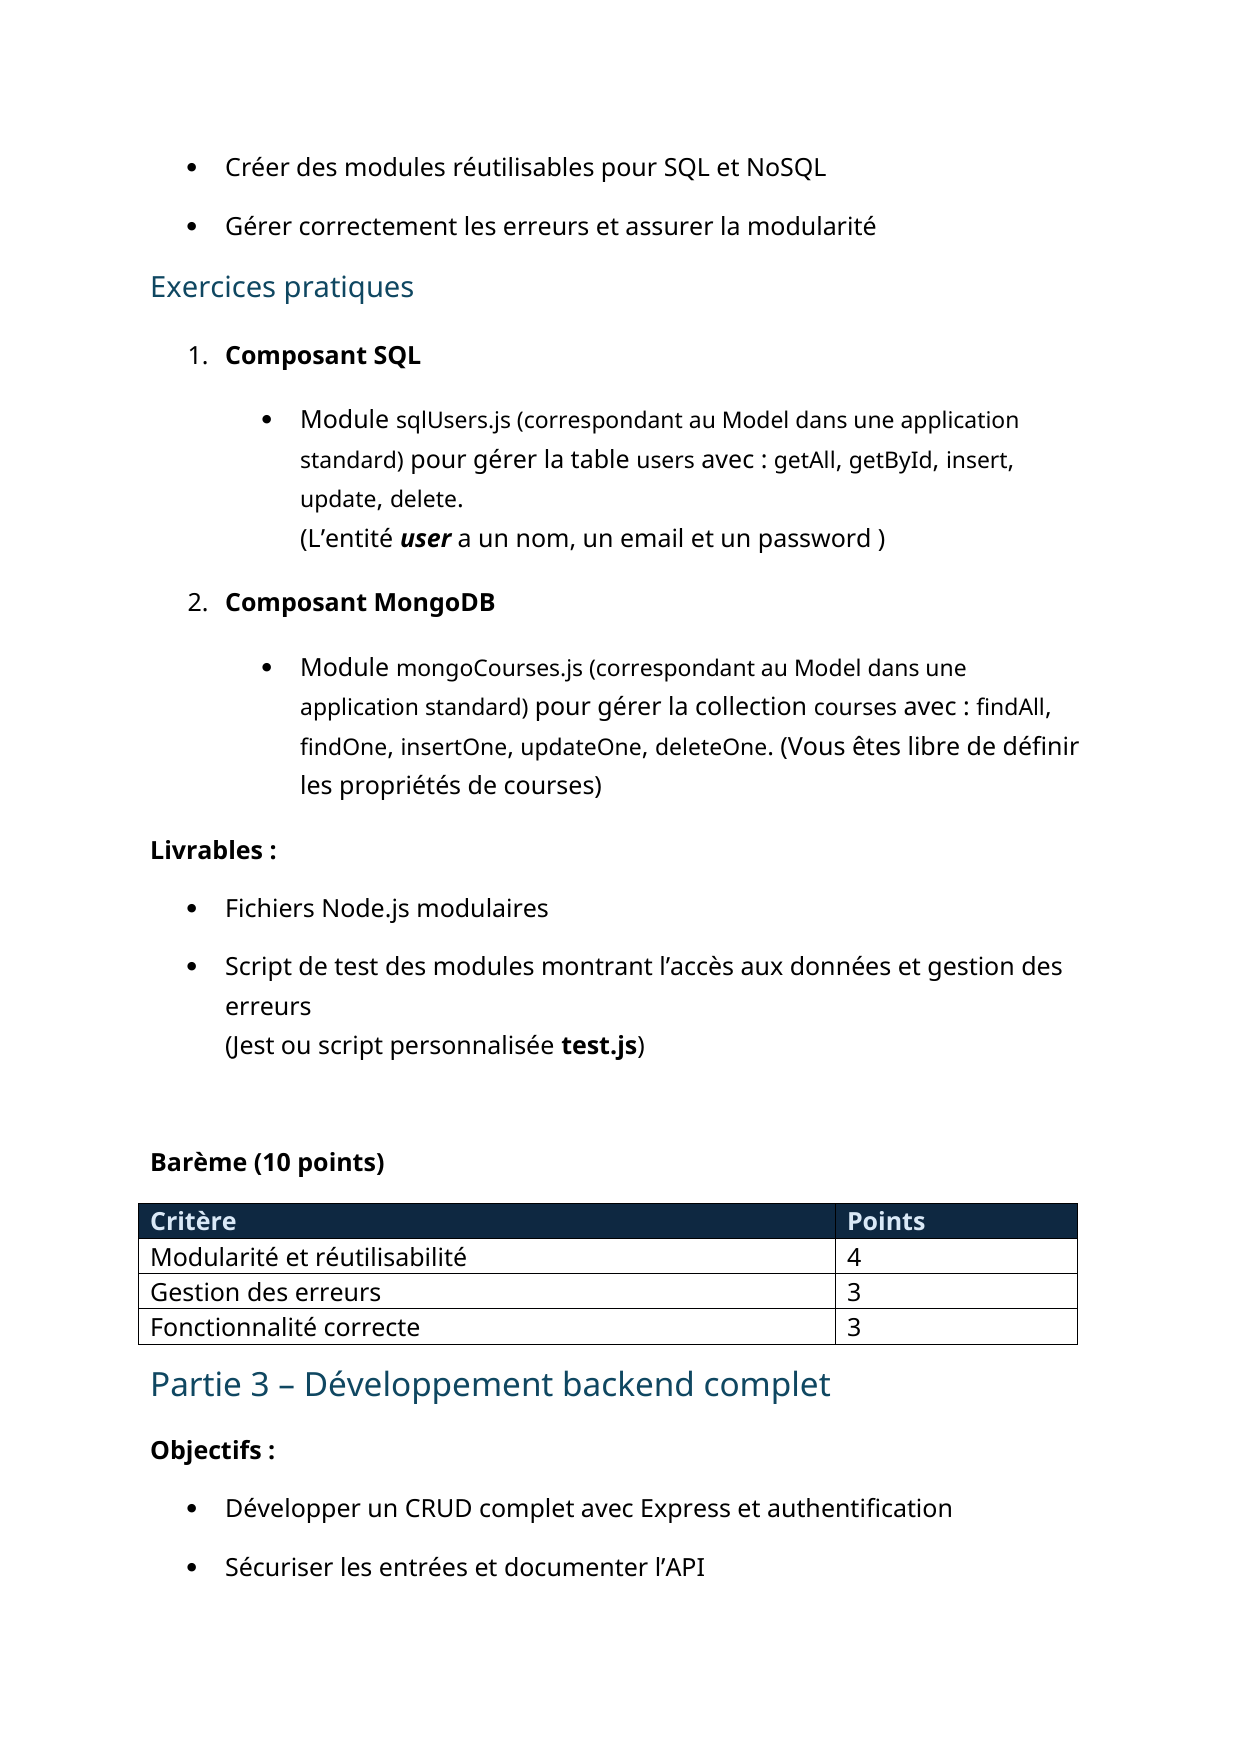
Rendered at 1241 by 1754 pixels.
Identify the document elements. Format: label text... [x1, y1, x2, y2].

list Sécuriser les entrées et documenter l’API [187, 1549, 1090, 1583]
table_cell 4 [836, 1239, 1077, 1273]
text Objectifs : [150, 1432, 1090, 1467]
list Module mongoCourses.js (correspondant au Model dans une application standard) pour gérer la collection courses avec : findAll, findOne, insertOne, updateOne, deleteOne. (Vous êtes libre de définir les propriétés de courses) [262, 649, 1090, 802]
table_header Points [836, 1204, 1077, 1238]
list Composant MongoDB [187, 585, 1090, 619]
subtitle Partie 3 – Développement backend complet [150, 1361, 1090, 1406]
subtitle Exercices pratiques [150, 267, 1090, 306]
list Module sqlUsers.js (correspondant au Model dans une application standard) pour gérer la table users avec : getAll, getById, insert, update, delete. (L’entité user a un nom, un email et un password ) [262, 402, 1090, 554]
list Gérer correctement les erreurs et assurer la modularité [187, 208, 1090, 242]
table_cell Gestion des erreurs [139, 1274, 835, 1308]
table_cell 3 [836, 1274, 1077, 1308]
list Script de test des modules montrant l’accès aux données et gestion des erreurs (Jest ou script personnalisée test.js) [187, 949, 1090, 1062]
list Fichiers Node.js modulaires [187, 891, 1090, 925]
list Développer un CRUD complet avec Express et authentification [187, 1491, 1090, 1525]
table_cell Modularité et réutilisabilité [139, 1239, 835, 1273]
table_header Critère [139, 1204, 835, 1238]
table_cell Fonctionnalité correcte [139, 1309, 835, 1343]
list Créer des modules réutilisables pour SQL et NoSQL [187, 150, 1090, 184]
text Barème (10 points) [150, 1145, 1090, 1179]
text Livrables : [150, 832, 1090, 866]
list Composant SQL [187, 338, 1090, 372]
table_cell 3 [836, 1309, 1077, 1343]
